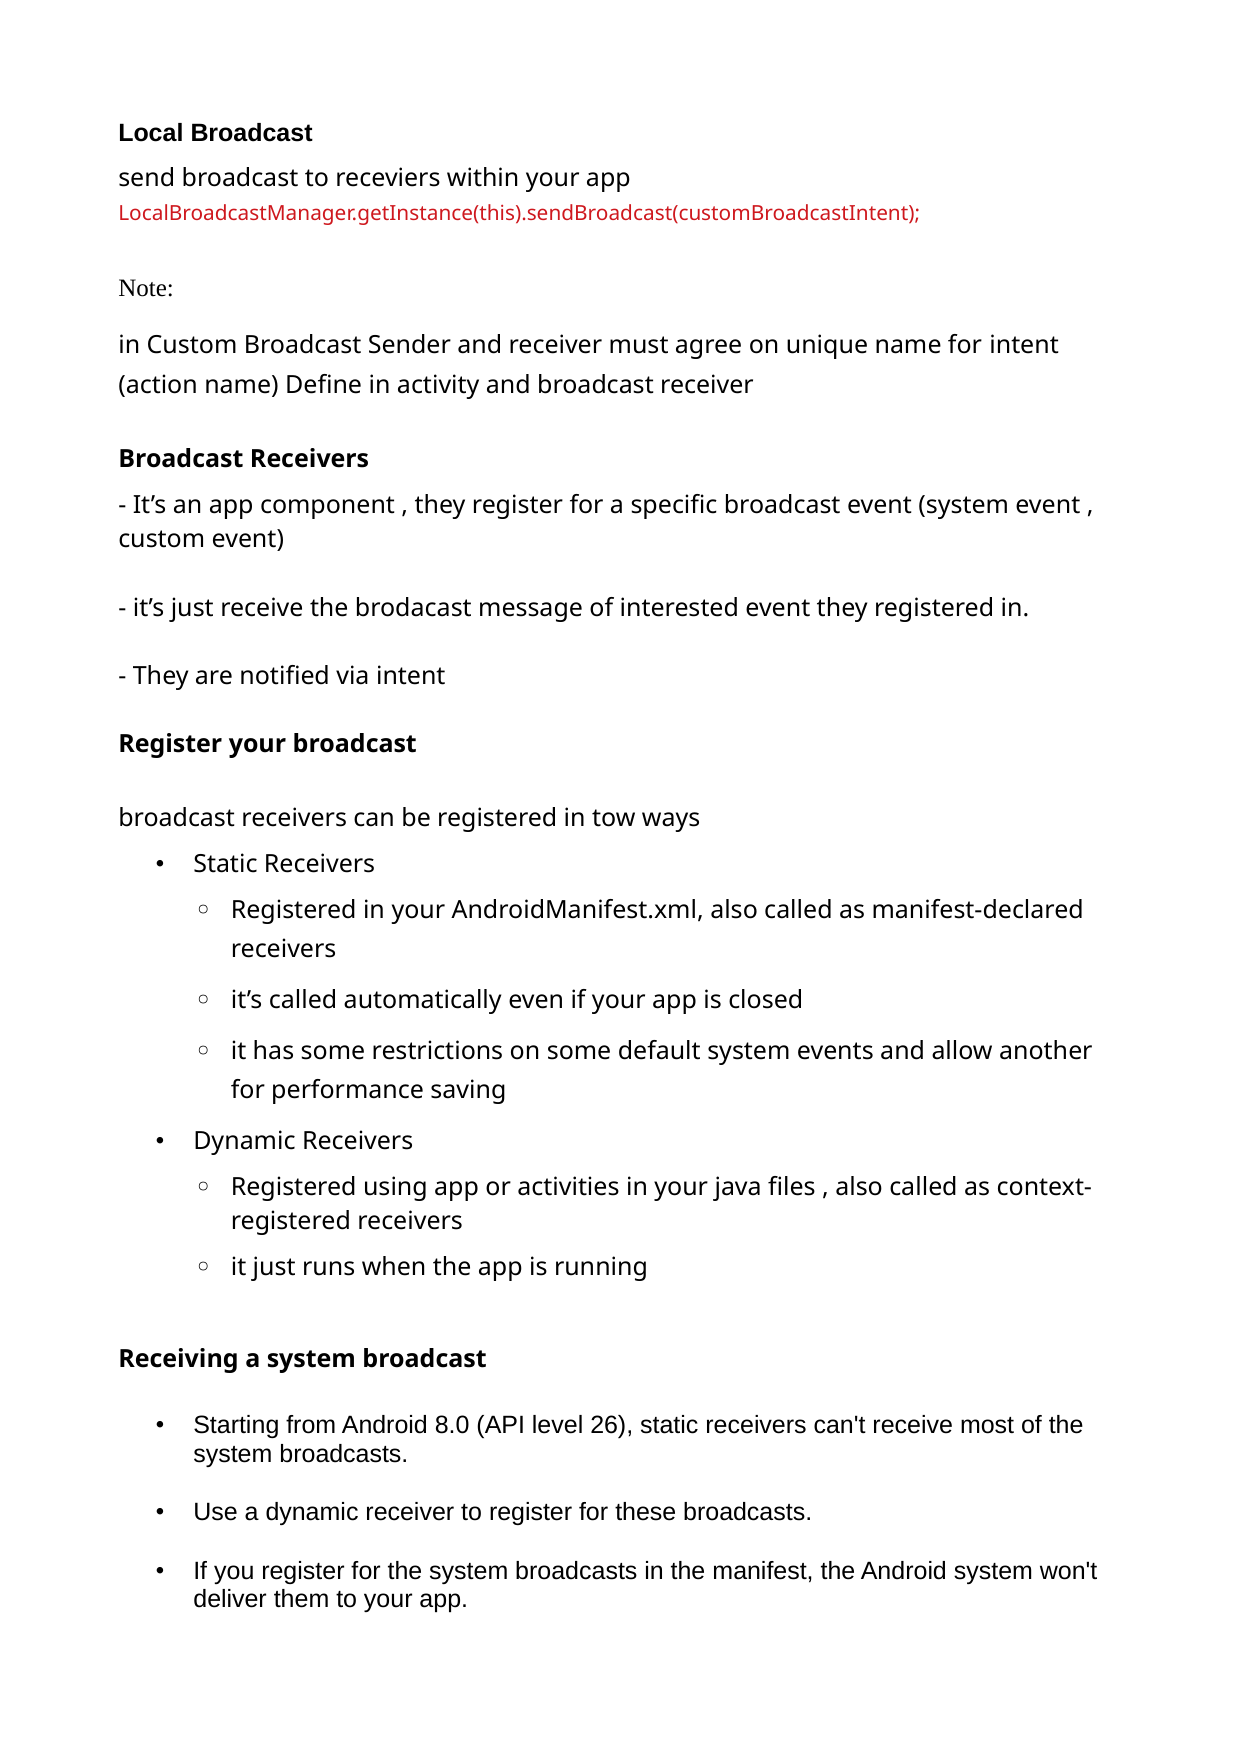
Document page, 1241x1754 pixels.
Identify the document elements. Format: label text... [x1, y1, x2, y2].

list Dynamic Receivers [156, 1123, 1122, 1157]
text in Custom Broadcast Sender and receiver must agree on unique name for intent (action name) Define in activity and broadcast receiver [118, 327, 1122, 400]
list it just runs when the app is running [193, 1249, 1122, 1283]
subtitle Broadcast Receivers [118, 441, 1122, 474]
text send broadcast to receviers within your app LocalBroadcastManager.getInstance(this).sendBroadcast(customBroadcastIntent); [118, 159, 1122, 226]
list Registered in your AndroidManifest.xml, also called as manifest-declared receivers [193, 891, 1122, 965]
list Use a dynamic receiver to register for these broadcasts. [156, 1497, 1122, 1526]
list it’s called automatically even if your app is closed [193, 982, 1122, 1016]
text Receiving a system broadcast [118, 1341, 1122, 1375]
list Registered using app or activities in your java files , also called as context-registered receivers [193, 1169, 1122, 1237]
list it has some restrictions on some default system events and allow another for performance saving [193, 1033, 1122, 1106]
text - They are notified via intent [118, 657, 1122, 691]
subtitle Local Broadcast [118, 118, 1122, 147]
list Starting from Android 8.0 (API level 26), static receivers can't receive most of the system broadcasts. [156, 1410, 1122, 1468]
text Register your broadcast [118, 726, 1122, 759]
text - It’s an app component , they register for a specific broadcast event (system event , custom event) [118, 487, 1122, 555]
text broadcast receivers can be registered in tow ways [118, 799, 1122, 834]
list Static Receivers [156, 846, 1122, 879]
list If you register for the system broadcasts in the manifest, the Android system won't deliver them to your app. [156, 1556, 1122, 1613]
text Note: [118, 273, 1122, 302]
text - it’s just receive the brodacast message of interested event they registered in. [118, 589, 1122, 623]
